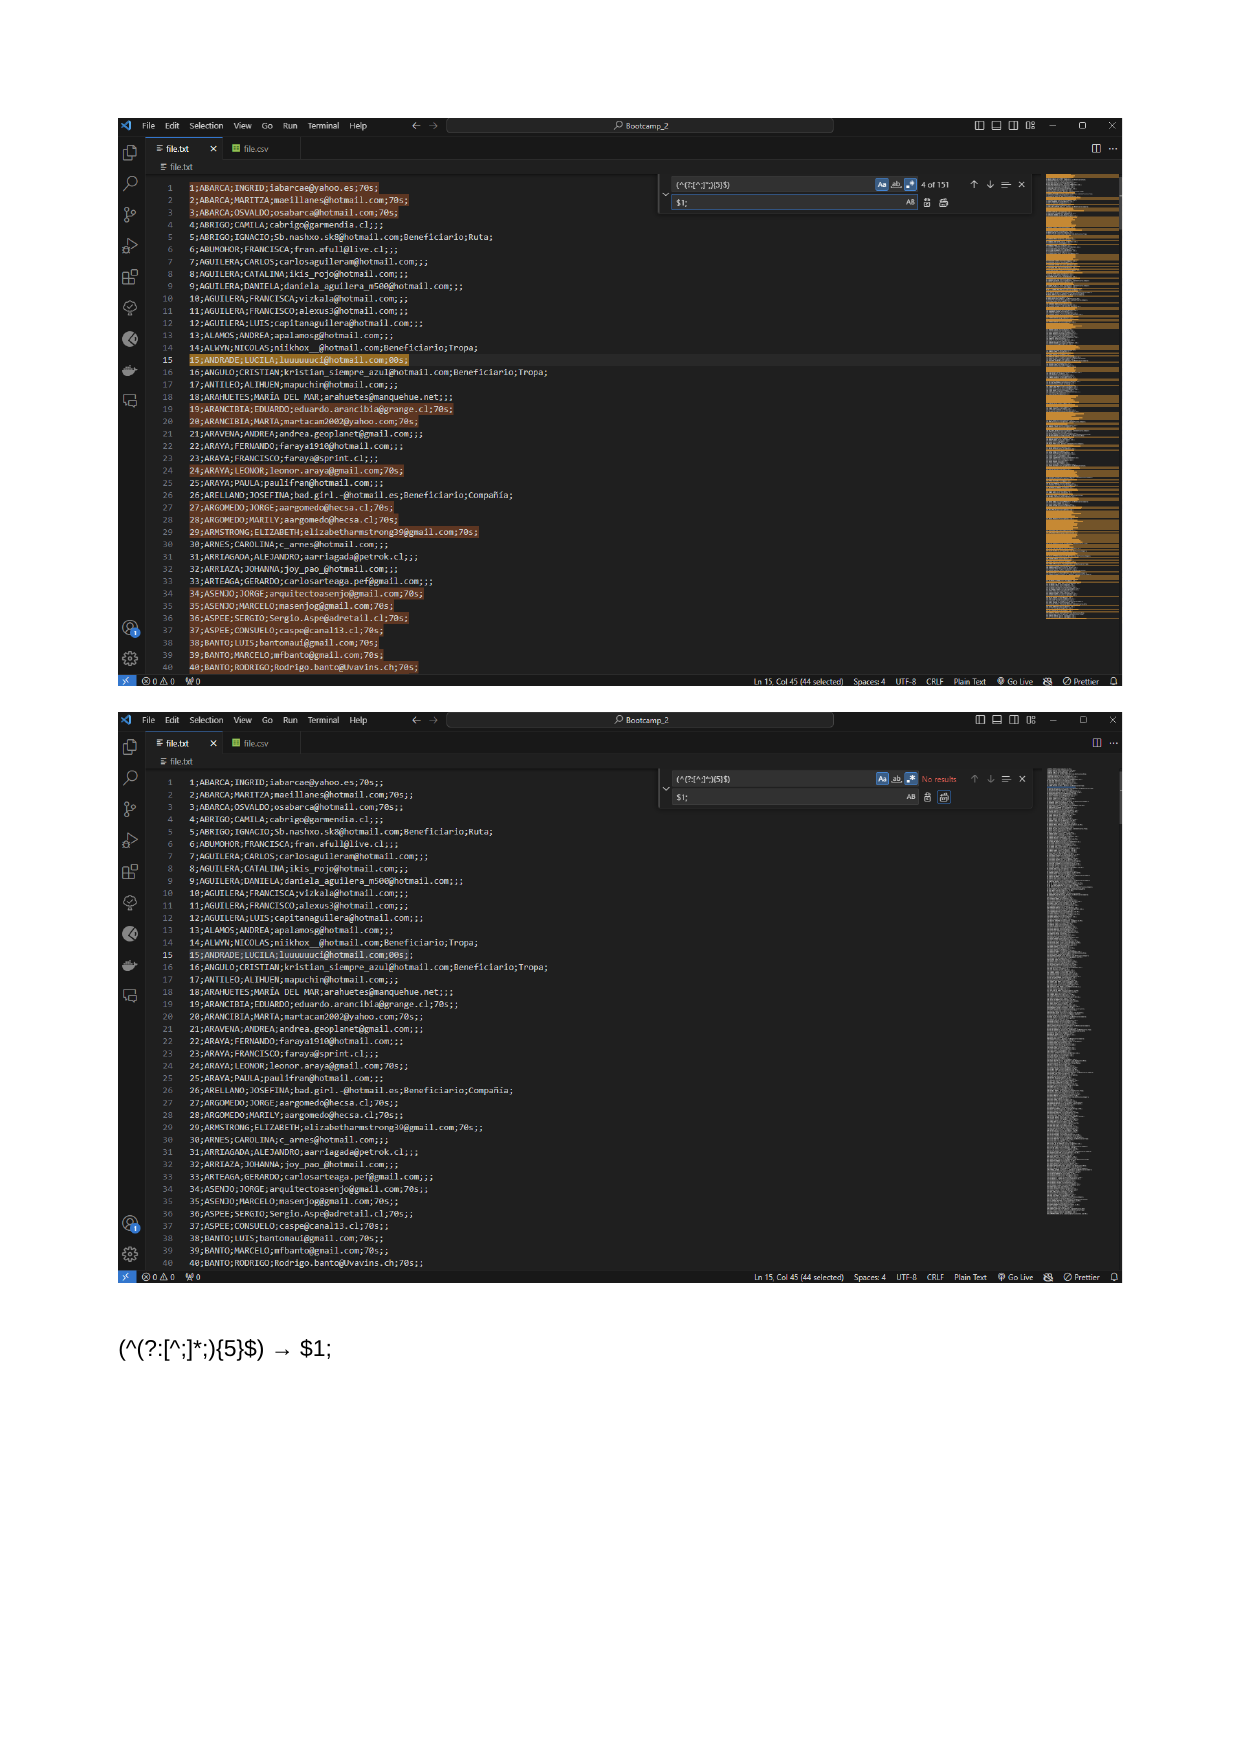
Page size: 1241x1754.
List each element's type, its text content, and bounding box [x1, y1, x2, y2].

picture [118, 118, 1123, 686]
picture [118, 712, 1123, 1283]
text (^(?:[^;]*;){5}$) → $1; [118, 1335, 1122, 1362]
